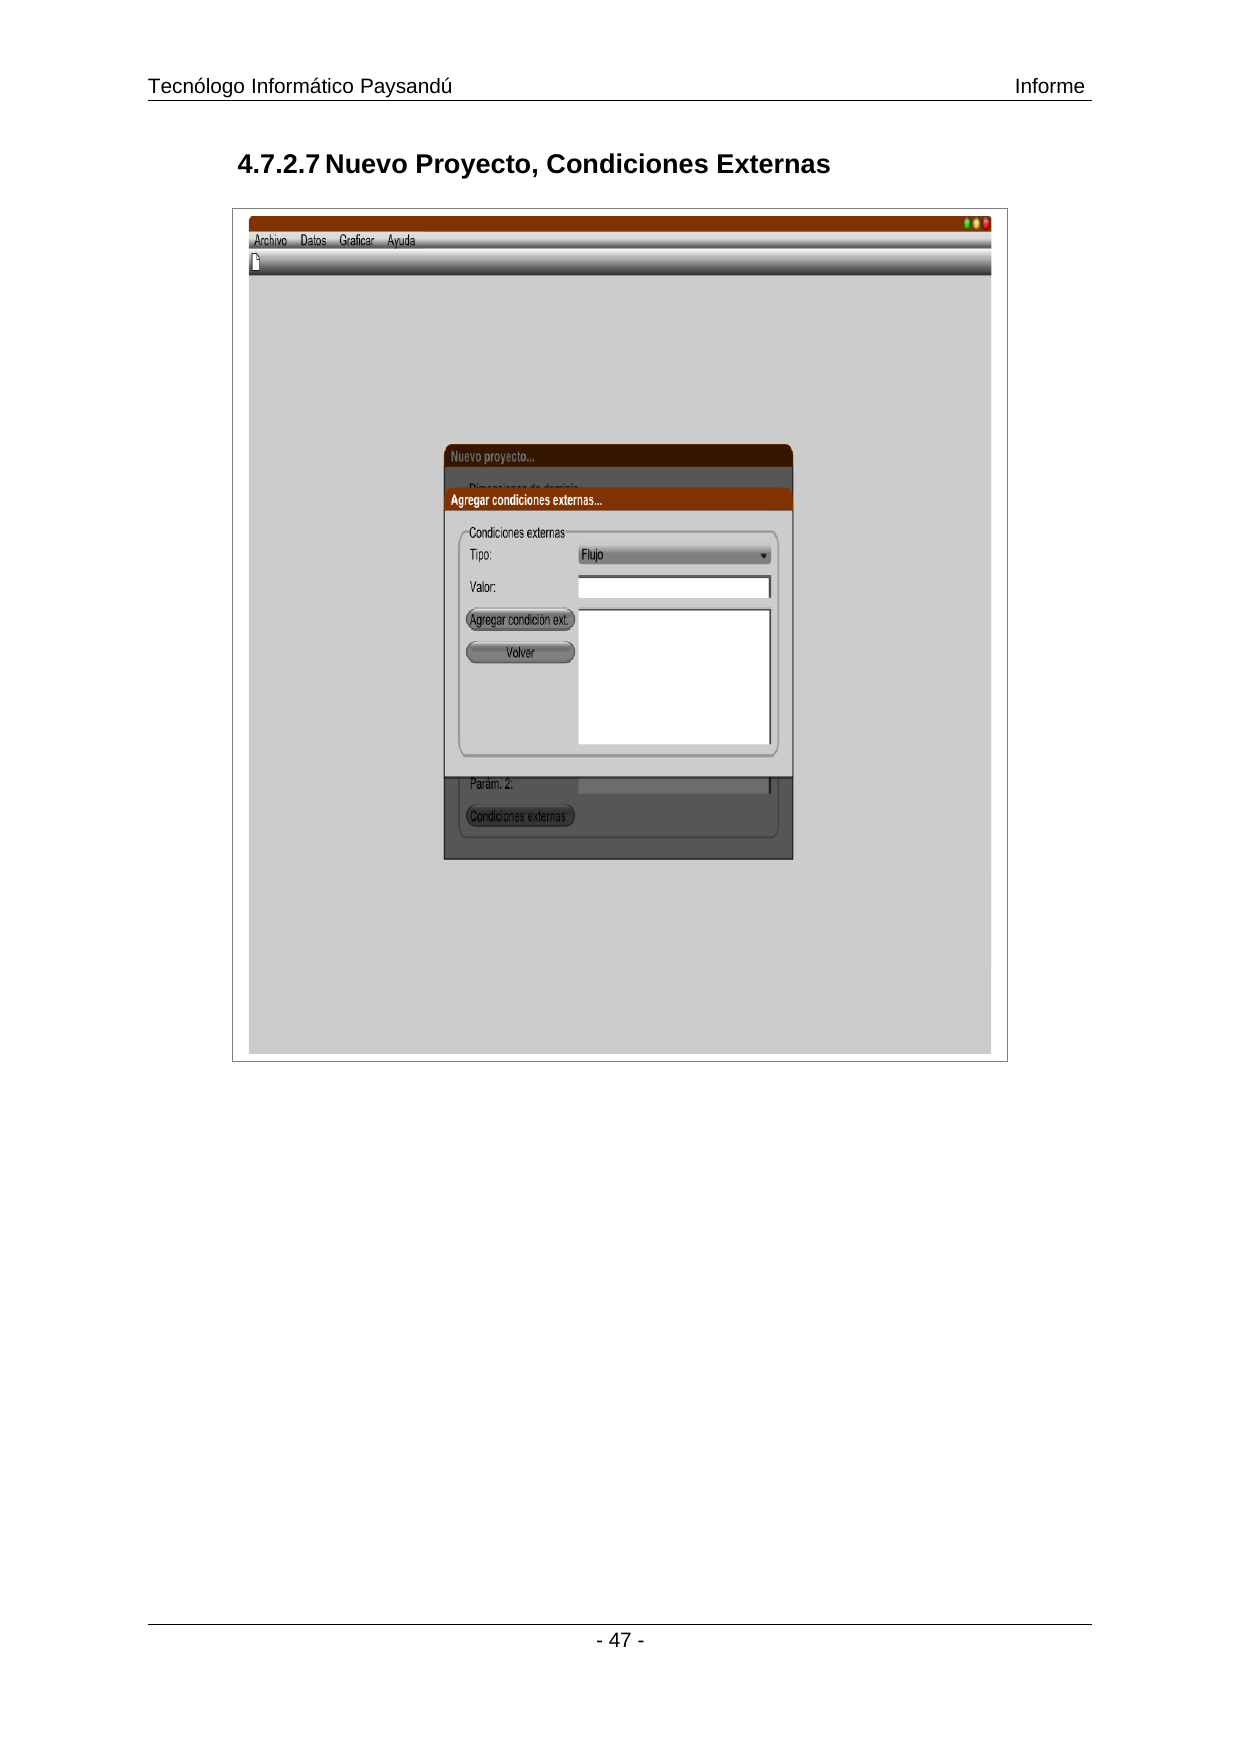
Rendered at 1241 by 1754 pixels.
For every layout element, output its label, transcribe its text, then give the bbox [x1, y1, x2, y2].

picture [248, 216, 992, 1054]
subtitle Nuevo Proyecto, Condiciones Externas [237, 148, 1092, 179]
